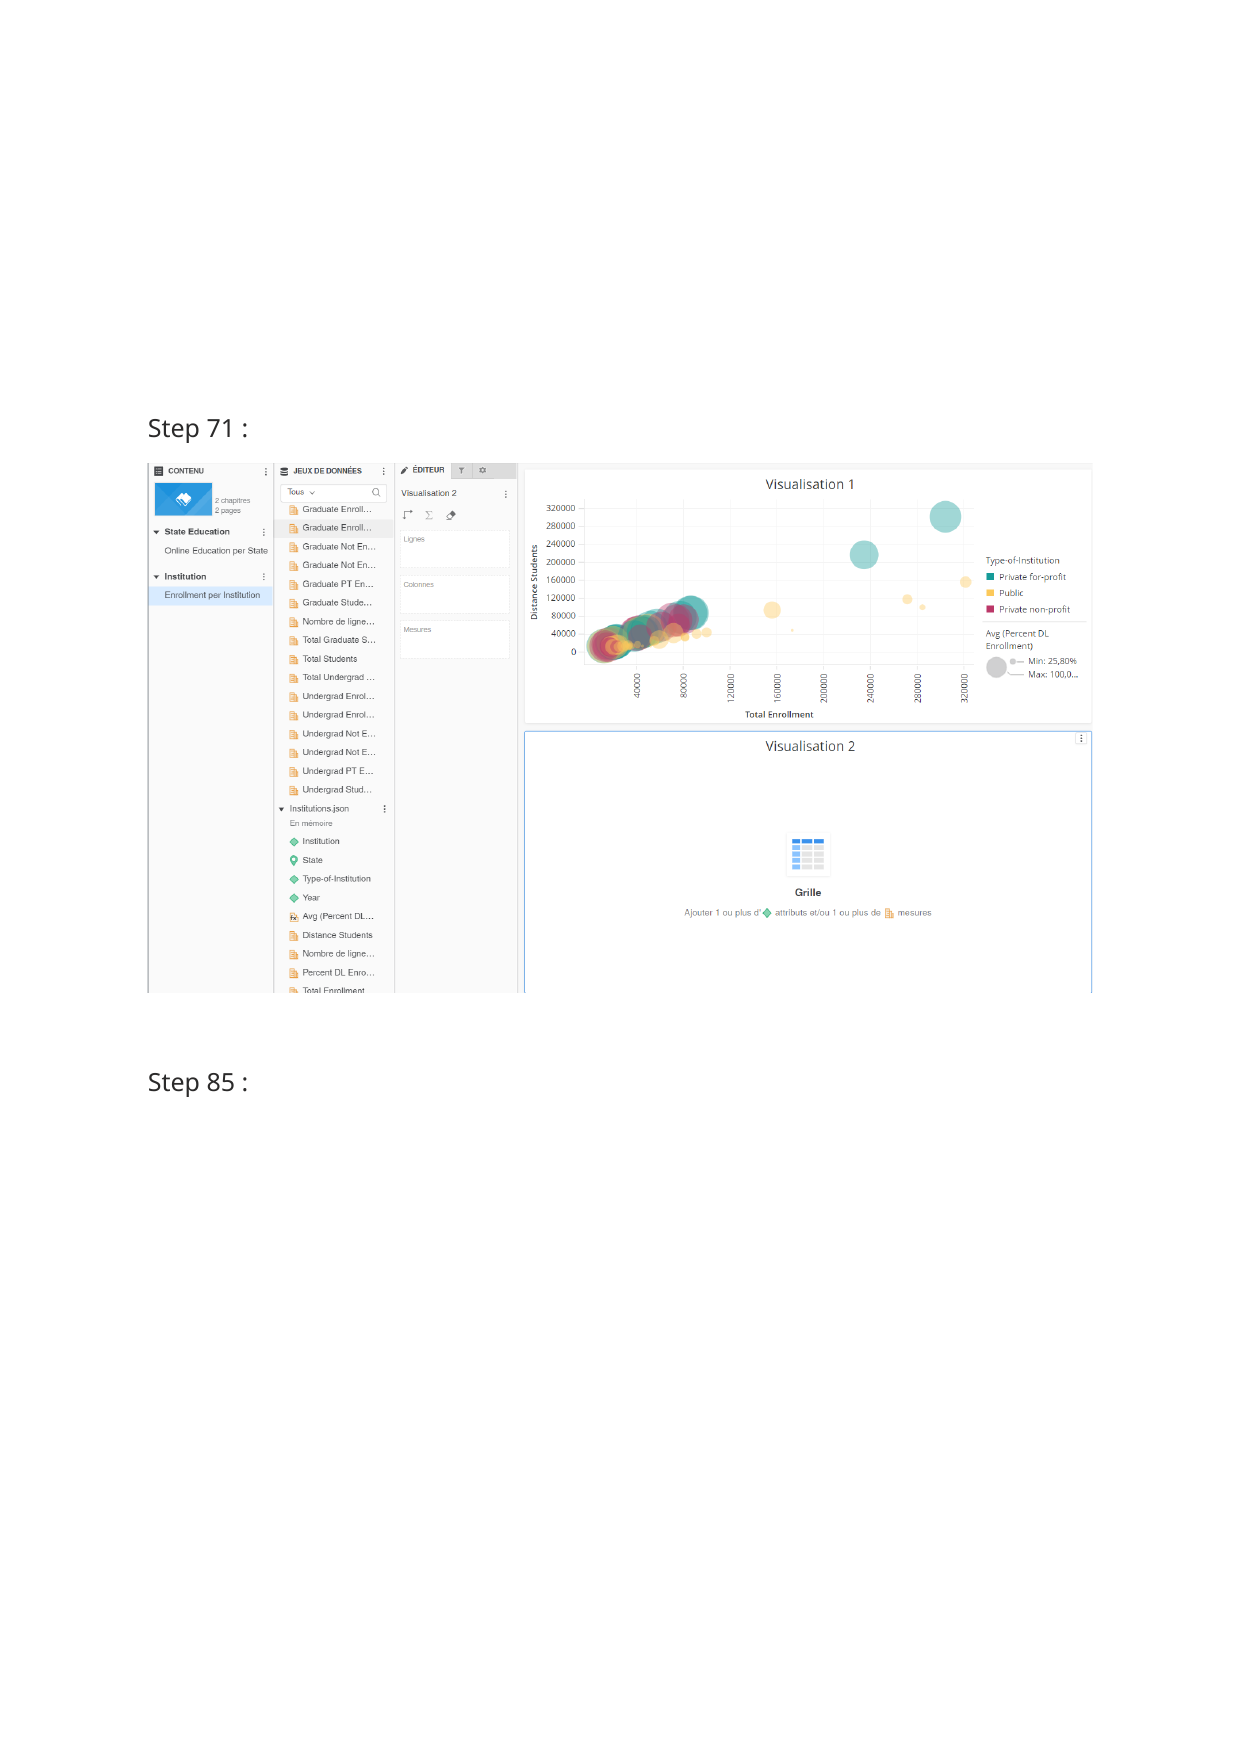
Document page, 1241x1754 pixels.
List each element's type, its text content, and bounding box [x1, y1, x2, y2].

text Step 85 : [148, 1064, 1093, 1098]
text Step 71 : [148, 411, 1093, 445]
